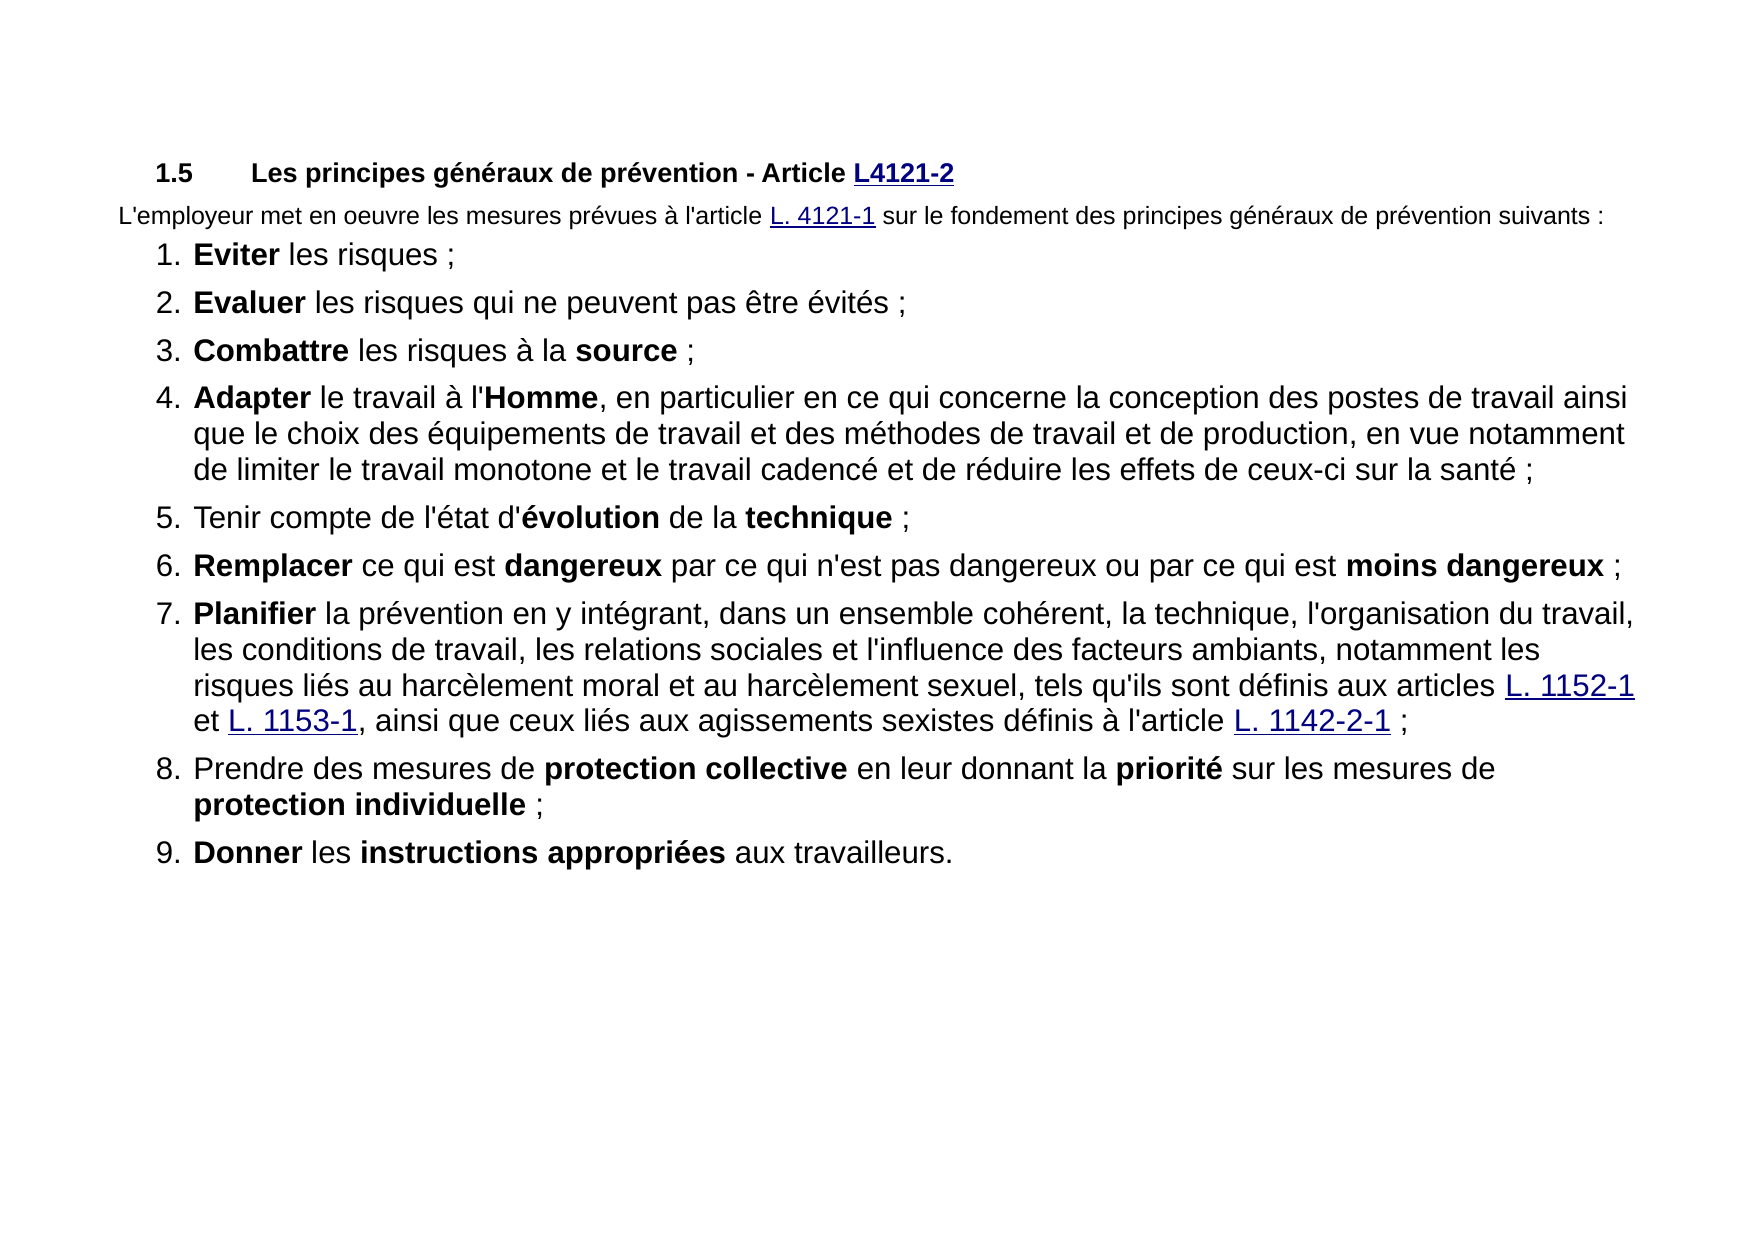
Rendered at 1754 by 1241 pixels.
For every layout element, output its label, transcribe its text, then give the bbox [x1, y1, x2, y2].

list Adapter le travail à l'Homme, en particulier en ce qui concerne la conception des postes de travail ainsi que le choix des équipements de travail et des méthodes de travail et de production, en vue notamment de limiter le travail monotone et le travail cadencé et de réduire les effets de ceux-ci sur la santé ; [156, 379, 1636, 487]
text L'employeur met en oeuvre les mesures prévues à l'article L. 4121-1 sur le fondement des principes généraux de prévention suivants : [118, 201, 1636, 230]
list Prendre des mesures de protection collective en leur donnant la priorité sur les mesures de protection individuelle ; [156, 750, 1636, 822]
list Combattre les risques à la source ; [156, 332, 1636, 367]
list Remplacer ce qui est dangereux par ce qui n'est pas dangereux ou par ce qui est moins dangereux ; [156, 547, 1636, 583]
list Evaluer les risques qui ne peuvent pas être évités ; [156, 284, 1636, 320]
list Eviter les risques ; [156, 236, 1636, 272]
list Planifier la prévention en y intégrant, dans un ensemble cohérent, la technique, l'organisation du travail, les conditions de travail, les relations sociales et l'influence des facteurs ambiants, notamment les risques liés au harcèlement moral et au harcèlement sexuel, tels qu'ils sont définis aux articles L. 1152-1 et L. 1153-1, ainsi que ceux liés aux agissements sexistes définis à l'article L. 1142-2-1 ; [156, 595, 1636, 738]
list Tenir compte de l'état d'évolution de la technique ; [156, 499, 1636, 535]
list Donner les instructions appropriées aux travailleurs. [156, 834, 1636, 870]
subtitle Les principes généraux de prévention - Article L4121-2 [148, 157, 1636, 189]
